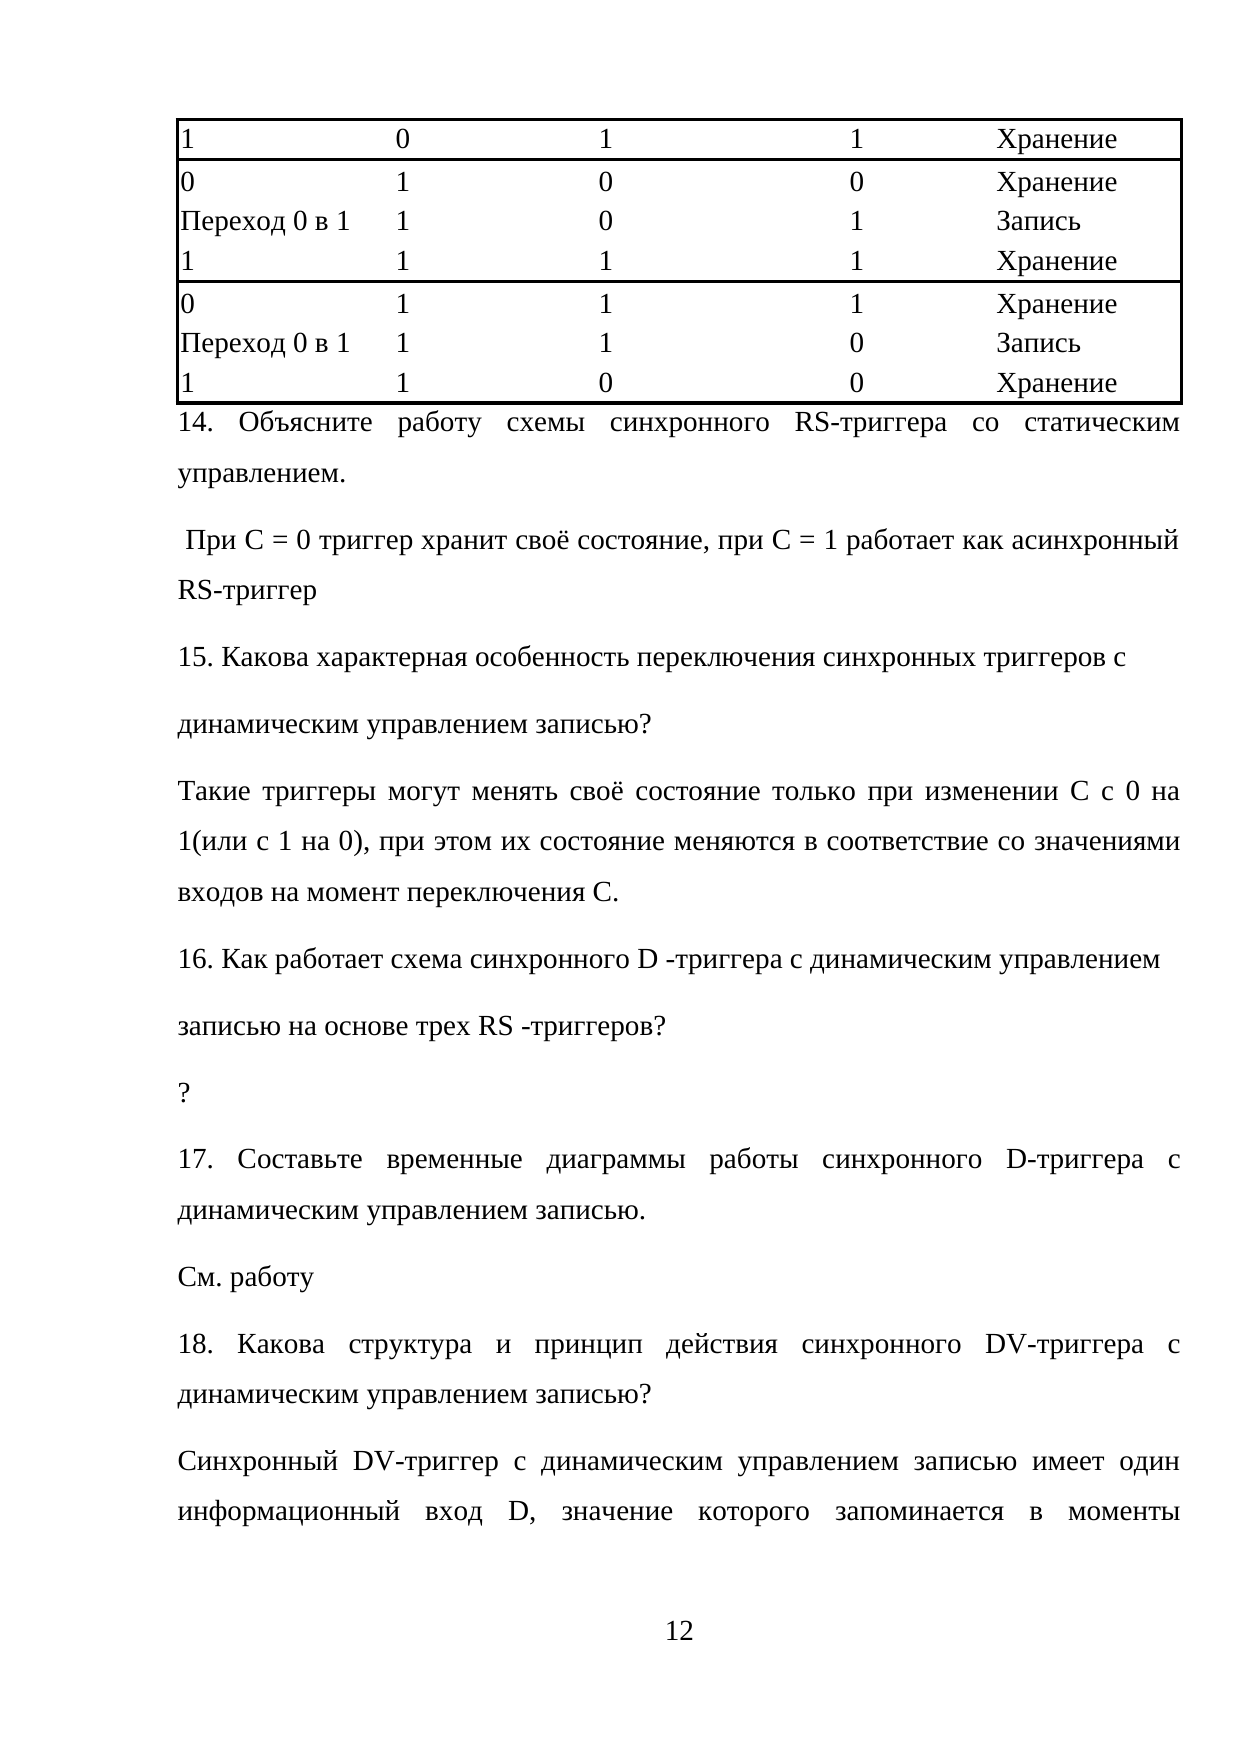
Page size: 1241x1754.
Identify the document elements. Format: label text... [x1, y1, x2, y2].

table_cell 0 [393, 121, 595, 158]
table_cell 1 [179, 121, 392, 158]
table_cell Хранение [993, 362, 1180, 401]
text ? [177, 1075, 1181, 1108]
table_cell 0 [179, 283, 392, 322]
text См. работу [177, 1259, 1181, 1292]
table_cell 1 [393, 322, 595, 362]
text 14. Объясните работу схемы синхронного RS-триггера со статическим управлением. [177, 405, 1181, 488]
text динамическим управлением записью? [177, 706, 1181, 740]
table_cell Хранение [993, 283, 1180, 322]
text 18. Какова структура и принцип действия синхронного DV-триггера с динамическим управлением записью? [177, 1326, 1181, 1410]
table_cell 0 [846, 161, 993, 200]
text 15. Какова характерная особенность переключения синхронных триггеров с [177, 639, 1181, 673]
table_cell 1 [393, 362, 595, 401]
table_cell Хранение [993, 240, 1180, 279]
table_cell 0 [595, 200, 846, 240]
table_cell 1 [595, 322, 846, 362]
table_cell 1 [595, 283, 846, 322]
table_cell Хранение [993, 121, 1180, 158]
table_cell 0 [595, 161, 846, 200]
table_cell 1 [393, 161, 595, 200]
table_cell Хранение [993, 161, 1180, 200]
table_cell 1 [846, 240, 993, 279]
table_cell Переход 0 в 1 [179, 322, 392, 362]
text Синхронный DV-триггер с динамическим управлением записью имеет один информационный вход D, значение которого запоминается в моменты [177, 1443, 1181, 1527]
text записью на основе трех RS -триггеров? [177, 1008, 1181, 1041]
table_cell 1 [846, 283, 993, 322]
table_cell 0 [846, 362, 993, 401]
table_cell Запись [993, 200, 1180, 240]
text 17. Составьте временные диаграммы работы синхронного D-триггера с динамическим управлением записью. [177, 1142, 1181, 1226]
table_cell 1 [393, 283, 595, 322]
table_cell Запись [993, 322, 1180, 362]
table_cell 1 [393, 200, 595, 240]
table_cell 0 [179, 161, 392, 200]
table_cell 0 [846, 322, 993, 362]
table_cell 1 [595, 121, 846, 158]
table_cell 1 [179, 240, 392, 279]
table_cell 1 [846, 200, 993, 240]
text Такие триггеры могут менять своё состояние только при изменении C с 0 на 1(или с 1 на 0), при этом их состояние меняются в соответствие со значениями входов на момент переключения C. [177, 773, 1181, 907]
table_cell 1 [846, 121, 993, 158]
table_cell 0 [595, 362, 846, 401]
table_cell 1 [393, 240, 595, 279]
table_cell Переход 0 в 1 [179, 200, 392, 240]
text При С = 0 триггер хранит своё состояние, при C = 1 работает как асинхронный RS-триггер [177, 522, 1181, 606]
text 16. Как работает схема синхронного D -триггера с динамическим управлением [177, 941, 1181, 974]
table_cell 1 [595, 240, 846, 279]
table_cell 1 [179, 362, 392, 401]
